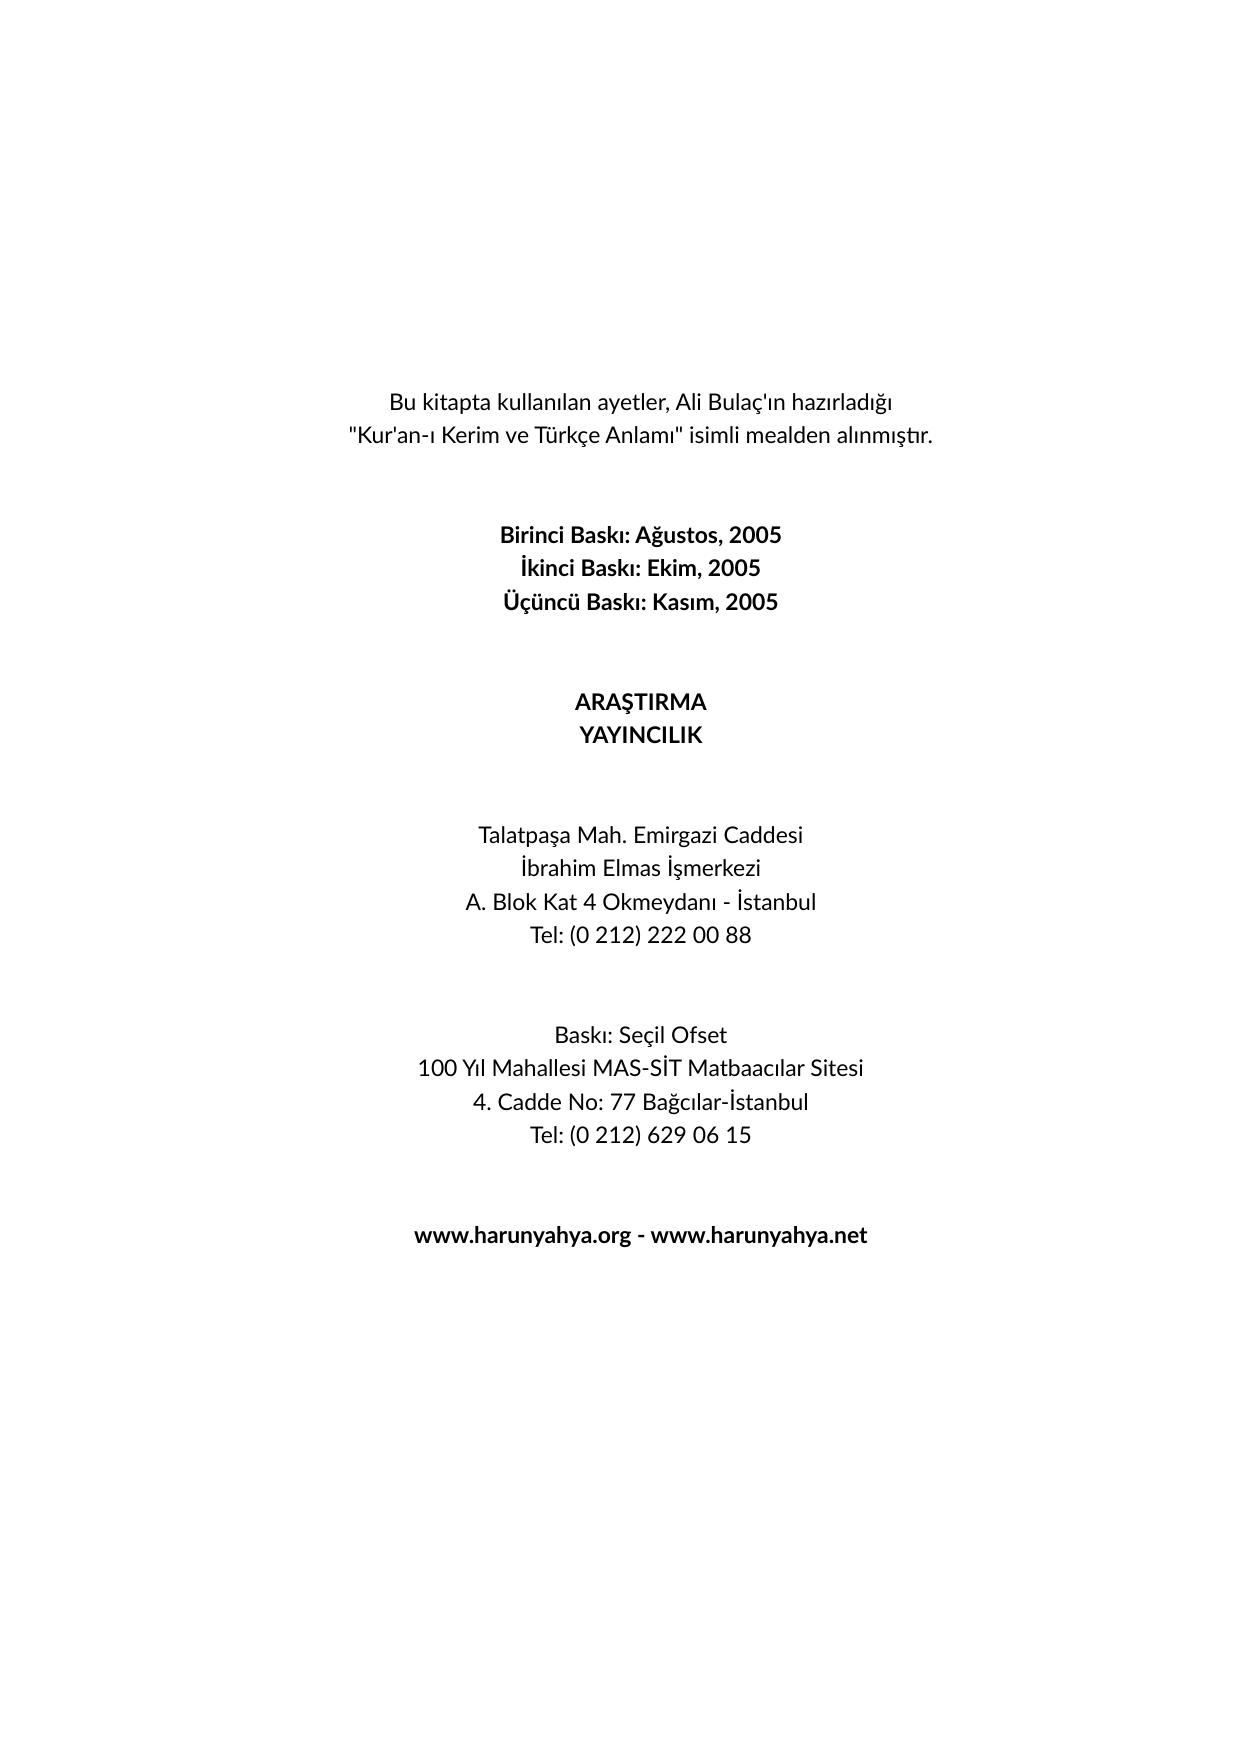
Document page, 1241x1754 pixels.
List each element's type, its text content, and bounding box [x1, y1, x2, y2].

text İkinci Baskı: Ekim, 2005 [187, 550, 1035, 583]
text Talatpaşa Mah. Emirgazi Caddesi [187, 817, 1035, 850]
text Tel: (0 212) 629 06 15 [187, 1117, 1035, 1150]
text Bu kitapta kullanılan ayetler, Ali Bulaç'ın hazırladığı [187, 383, 1035, 417]
text Üçüncü Baskı: Kasım, 2005 [187, 583, 1035, 617]
text İbrahim Elmas İşmerkezi [187, 850, 1035, 883]
text Birinci Baskı: Ağustos, 2005 [187, 517, 1035, 550]
text Baskı: Seçil Ofset [187, 1017, 1035, 1050]
text 100 Yıl Mahallesi MAS-SİT Matbaacılar Sitesi [187, 1050, 1035, 1083]
text YAYINCILIK [187, 717, 1035, 750]
text "Kur'an-ı Kerim ve Türkçe Anlamı" isimli mealden alınmıştır. [187, 417, 1035, 450]
text ARAŞTIRMA [187, 683, 1035, 717]
text 4. Cadde No: 77 Bağcılar-İstanbul [187, 1083, 1035, 1117]
text A. Blok Kat 4 Okmeydanı - İstanbul [187, 883, 1035, 917]
text Tel: (0 212) 222 00 88 [187, 917, 1035, 950]
text www.harunyahya.org - www.harunyahya.net [187, 1217, 1035, 1250]
